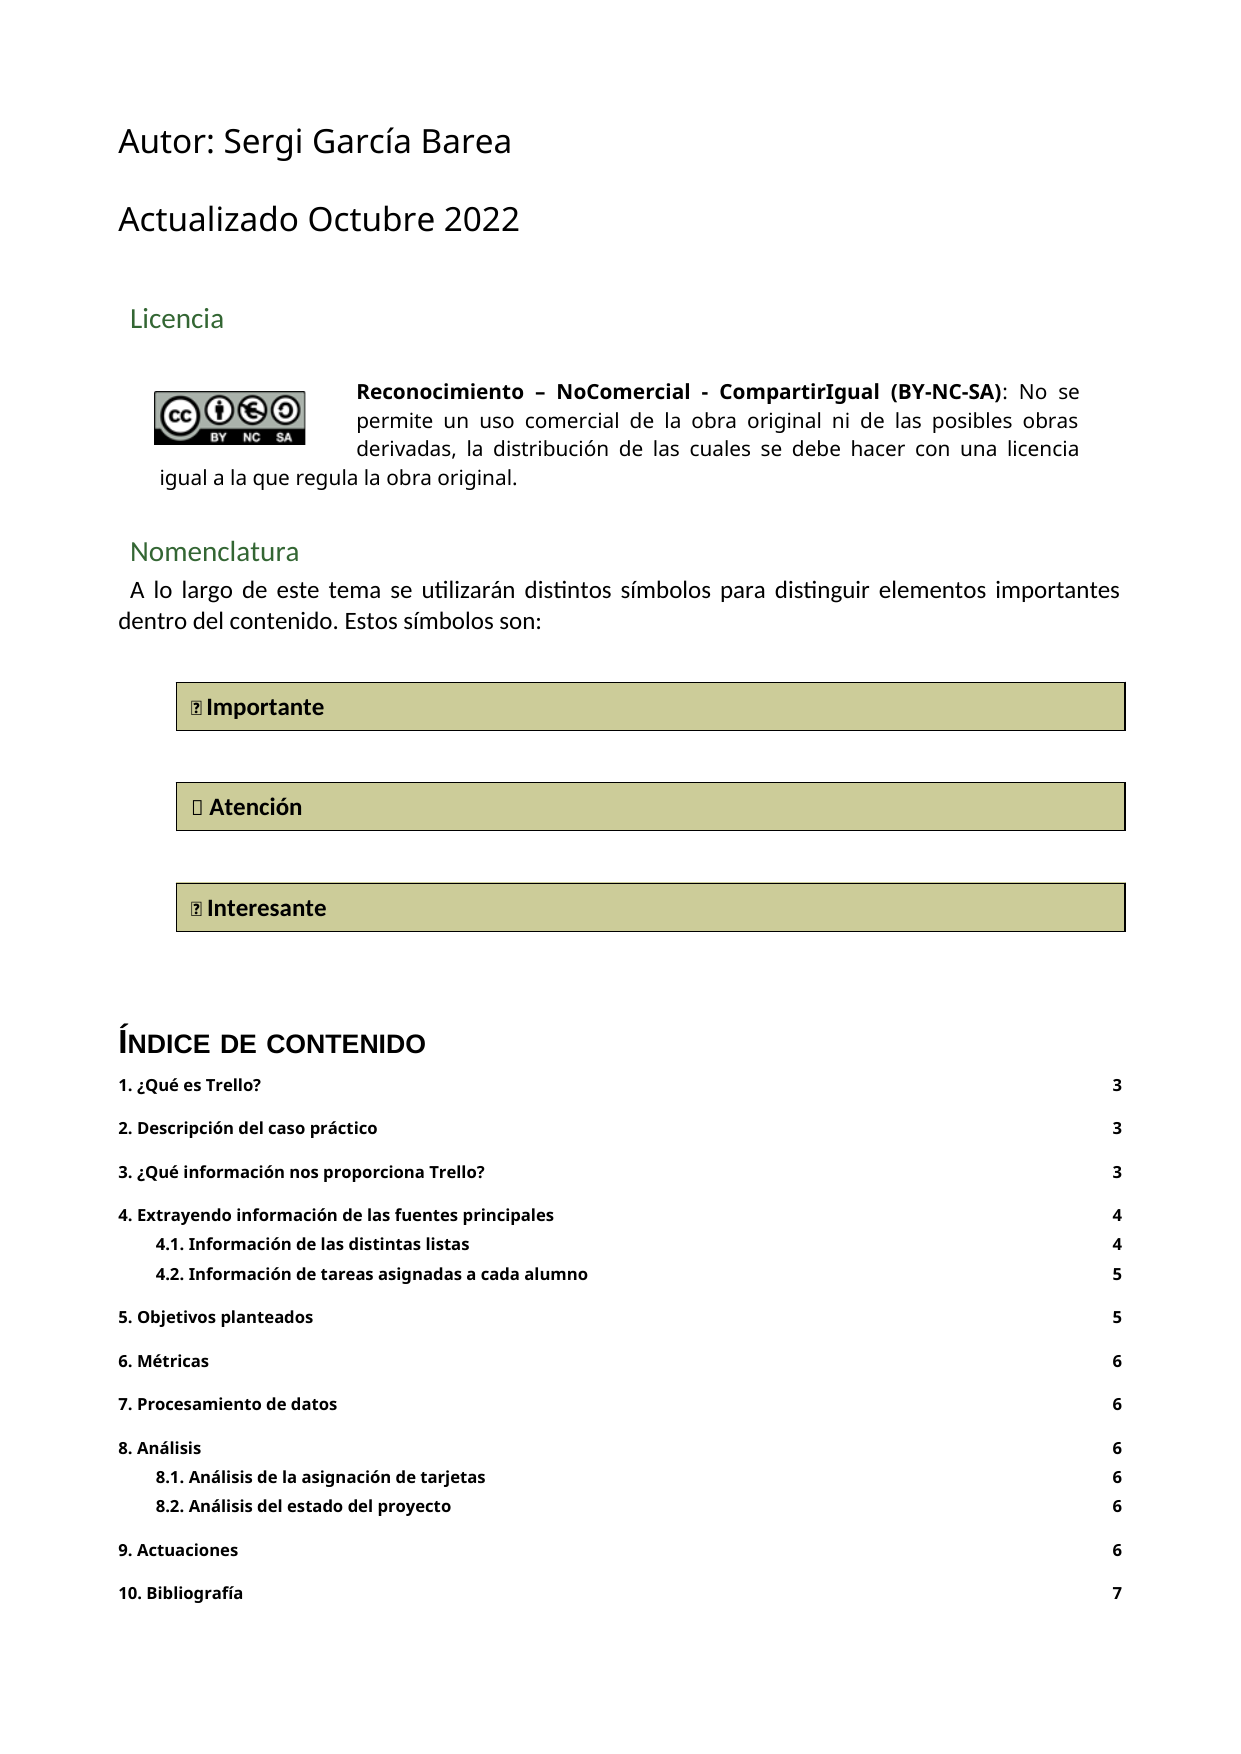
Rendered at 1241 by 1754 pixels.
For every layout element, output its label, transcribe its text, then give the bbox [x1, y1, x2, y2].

text 8.2. Análisis del estado del proyecto 6 [156, 1494, 1122, 1517]
text 💬 Interesante [177, 884, 1124, 931]
text Índice de contenido [118, 1022, 1122, 1061]
text 1. ¿Qué es Trello? 3 [118, 1073, 1122, 1096]
text 10. Bibliografía 7 [118, 1582, 1122, 1604]
text 3. ¿Qué información nos proporciona Trello? 3 [118, 1160, 1122, 1183]
text 5. Objetivos planteados 5 [118, 1306, 1122, 1328]
text 7. Procesamiento de datos 6 [118, 1393, 1122, 1415]
text 6. Métricas 6 [118, 1349, 1122, 1372]
text Nomenclatura [118, 533, 1122, 568]
text Licencia [118, 301, 1122, 336]
text Reconocimiento – NoComercial - CompartirIgual (BY-NC-SA): No se permite un uso comercial de la obra original ni de las posibles obras derivadas, la distribución de las cuales se debe hacer con una licencia igual a la que regula la obra original. [159, 377, 1080, 491]
text 📖 Importante [177, 683, 1124, 730]
picture [154, 391, 306, 445]
text 8.1. Análisis de la asignación de tarjetas 6 [156, 1465, 1122, 1488]
text 2. Descripción del caso práctico 3 [118, 1117, 1122, 1139]
text 4.2. Información de tareas asignadas a cada alumno 5 [156, 1262, 1122, 1285]
text ❕ Atención [177, 783, 1124, 830]
text 9. Actuaciones 6 [118, 1538, 1122, 1561]
text 8. Análisis 6 [118, 1436, 1122, 1459]
text Autor: Sergi García Barea [118, 118, 1122, 163]
text 4. Extrayendo información de las fuentes principales 4 [118, 1204, 1122, 1226]
text A lo largo de este tema se utilizarán distintos símbolos para distinguir elementos importantes dentro del contenido. Estos símbolos son: [118, 575, 1122, 636]
text 4.1. Información de las distintas listas 4 [156, 1233, 1122, 1256]
text Actualizado Octubre 2022 [118, 196, 1122, 241]
